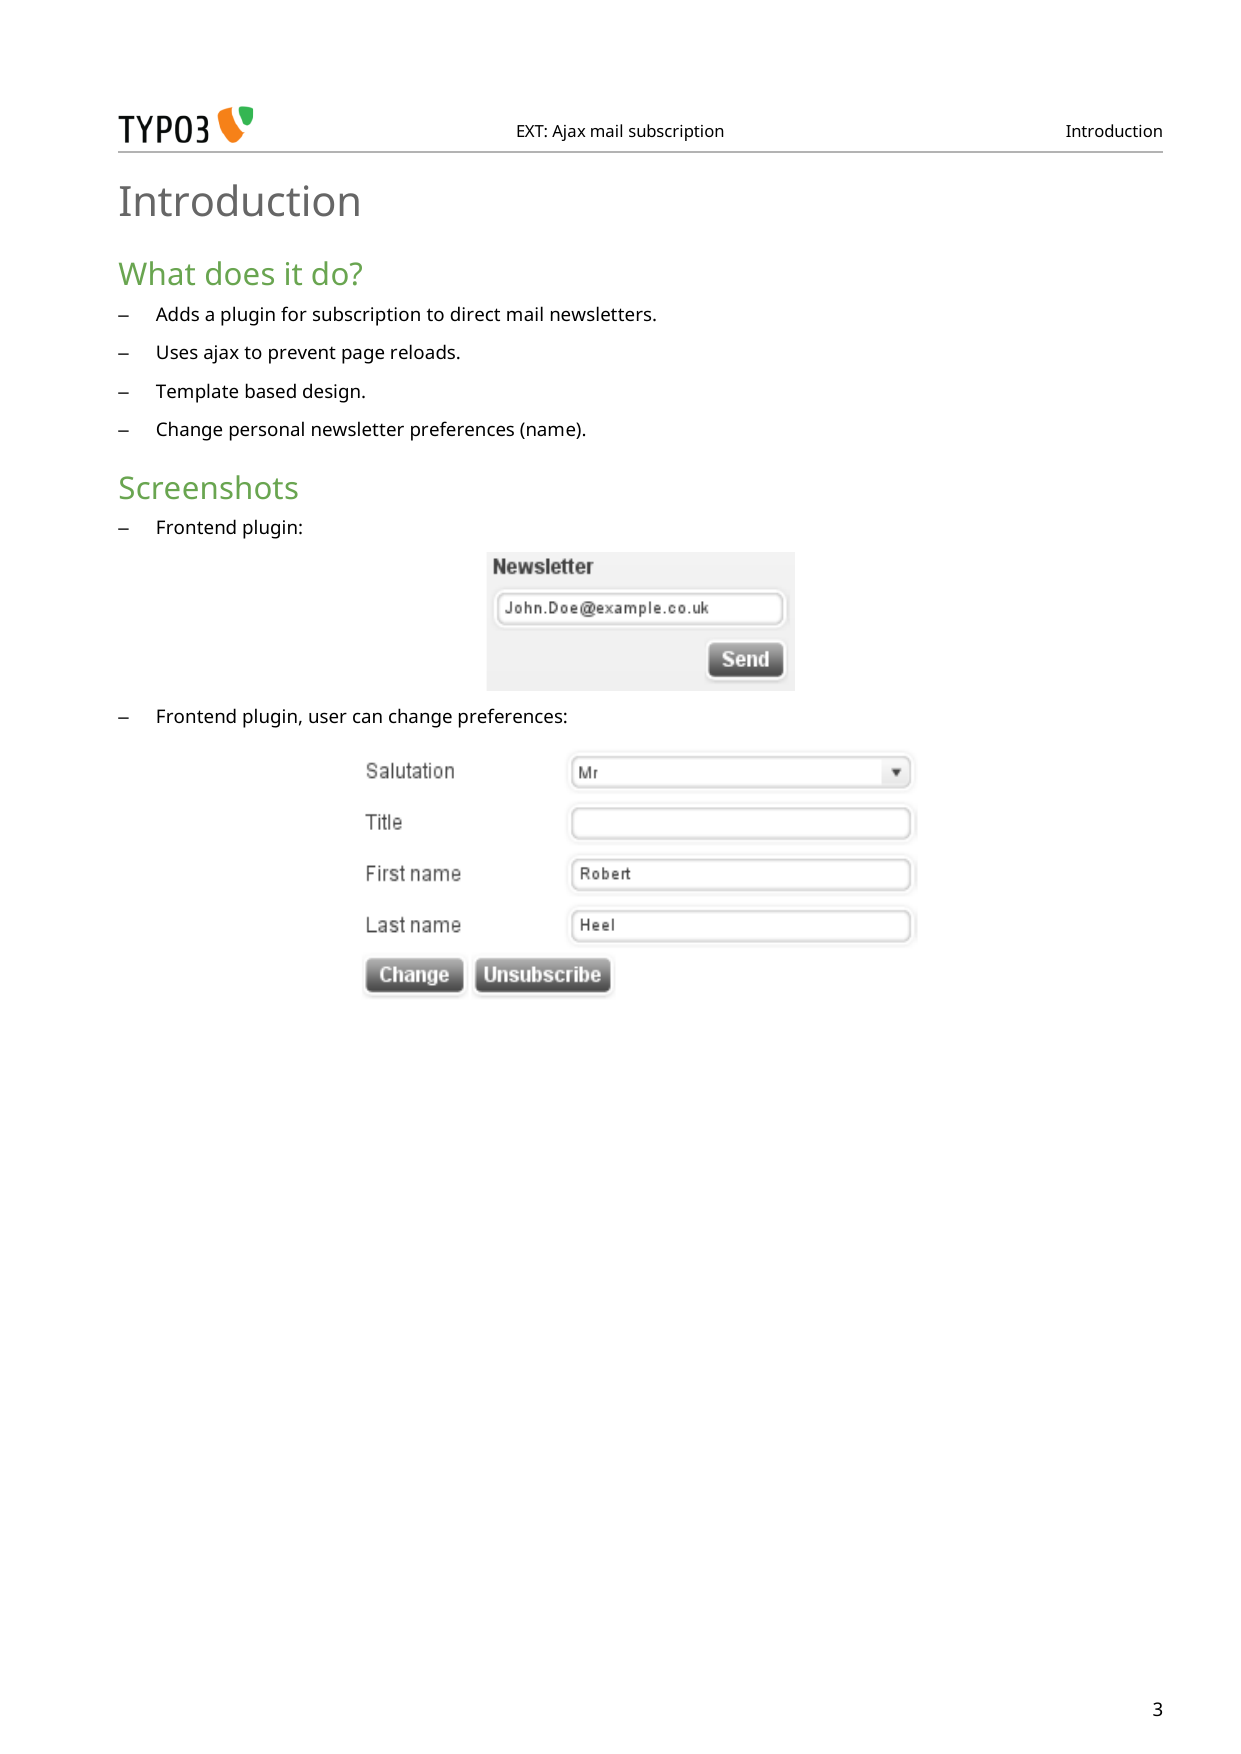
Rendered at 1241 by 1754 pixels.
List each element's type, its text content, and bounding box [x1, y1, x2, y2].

list Change personal newsletter preferences (name). [118, 416, 1163, 442]
picture [356, 741, 926, 1008]
list Adds a plugin for subscription to direct mail newsletters. [118, 301, 1163, 327]
picture [486, 552, 795, 691]
subtitle What does it do? [118, 252, 1163, 295]
list Uses ajax to prevent page reloads. [118, 339, 1163, 365]
picture [118, 106, 254, 143]
list Template based design. [118, 377, 1163, 403]
subtitle Introduction [118, 172, 1163, 228]
list Frontend plugin, user can change preferences: [118, 703, 1163, 729]
list Frontend plugin: [118, 514, 1163, 540]
subtitle Screenshots [118, 466, 1163, 508]
